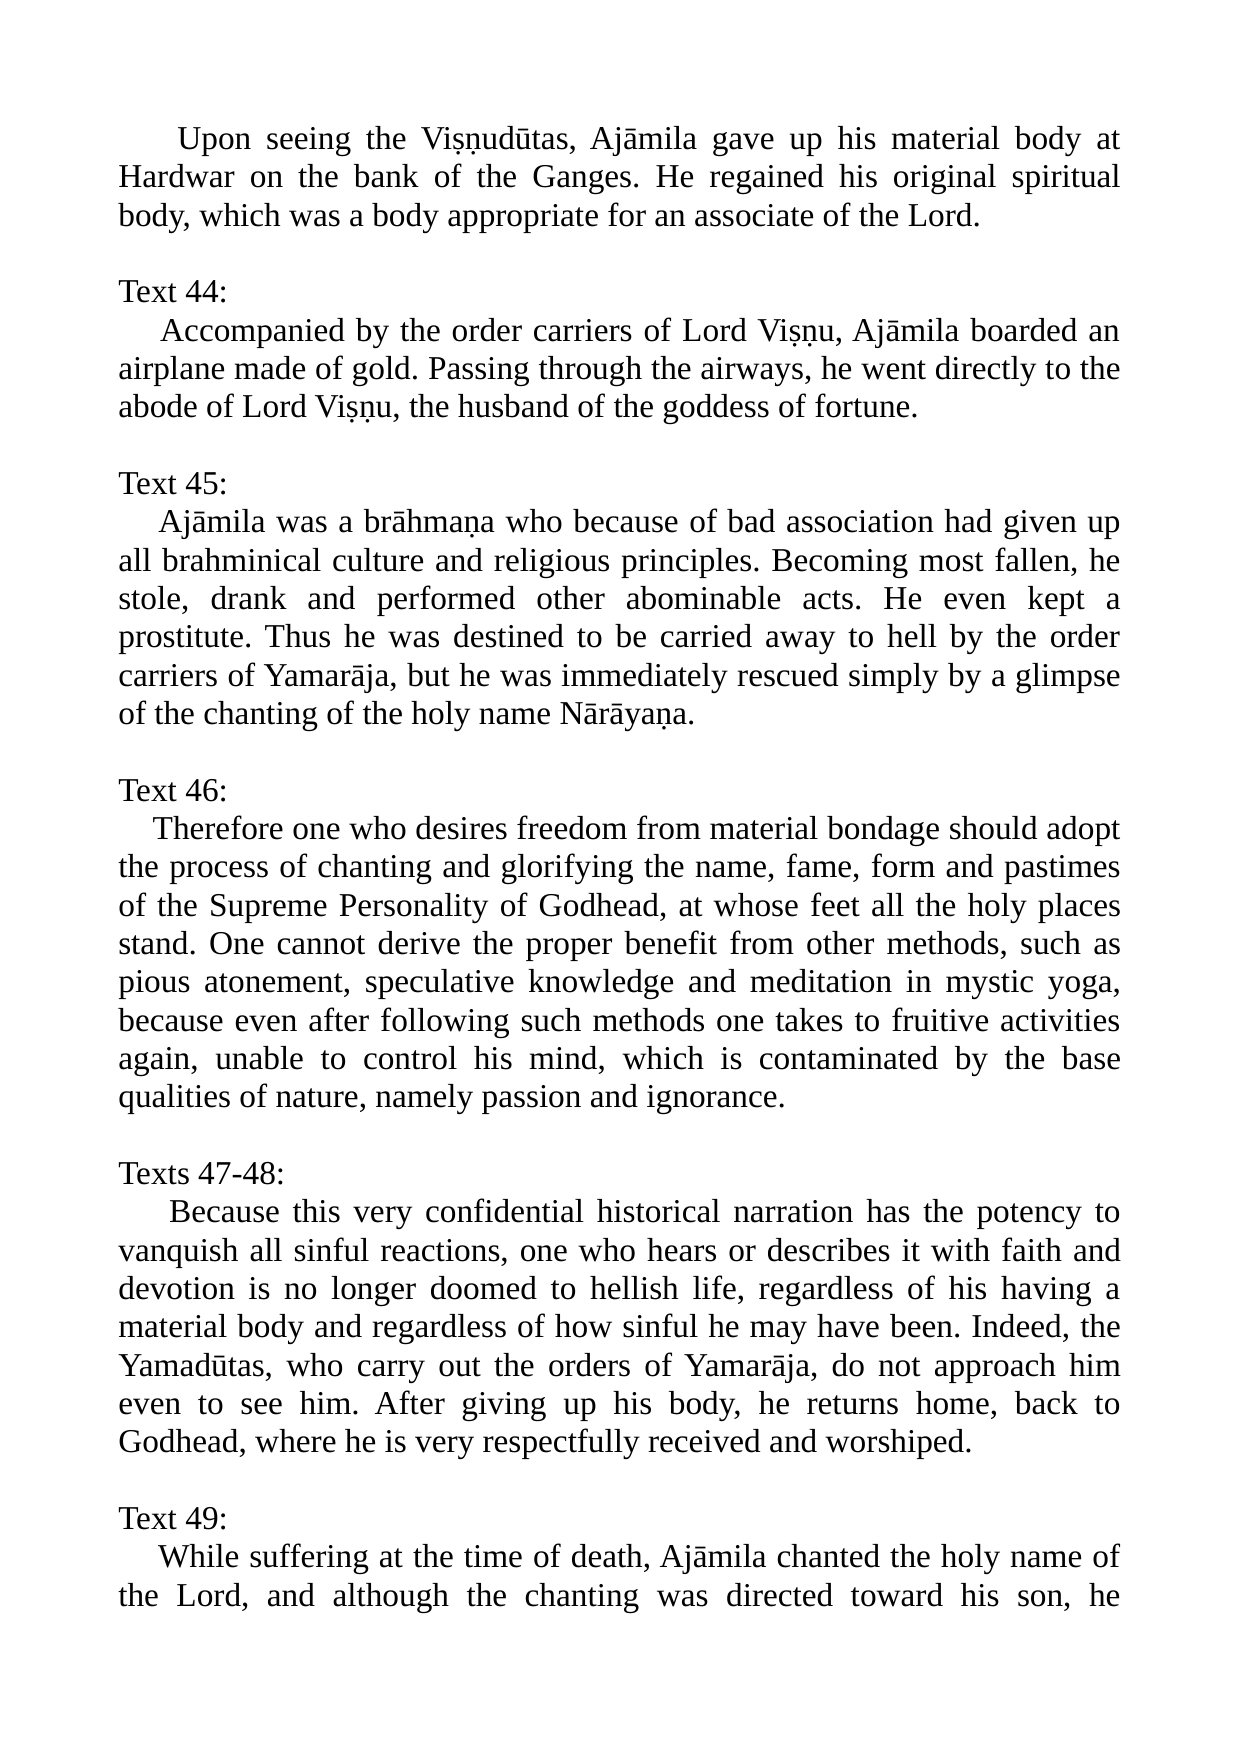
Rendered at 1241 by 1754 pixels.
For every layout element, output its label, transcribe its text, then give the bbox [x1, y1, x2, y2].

text Text 49: [118, 1498, 1122, 1536]
text Accompanied by the order carriers of Lord Viṣṇu, Ajāmila boarded an airplane made of gold. Passing through the airways, he went directly to the abode of Lord Viṣṇu, the husband of the goddess of fortune. [118, 310, 1122, 425]
text Upon seeing the Viṣṇudūtas, Ajāmila gave up his material body at Hardwar on the bank of the Ganges. He regained his original spiritual body, which was a body appropriate for an associate of the Lord. [118, 118, 1122, 233]
text Text 46: [118, 770, 1122, 808]
text While suffering at the time of death, Ajāmila chanted the holy name of the Lord, and although the chanting was directed toward his son, he [118, 1536, 1122, 1613]
text Text 45: [118, 463, 1122, 501]
text Texts 47-48: [118, 1153, 1122, 1191]
text Text 44: [118, 271, 1122, 310]
text Therefore one who desires freedom from material bondage should adopt the process of chanting and glorifying the name, fame, form and pastimes of the Supreme Personality of Godhead, at whose feet all the holy places stand. One cannot derive the proper benefit from other methods, such as pious atonement, speculative knowledge and meditation in mystic yoga, because even after following such methods one takes to fruitive activities again, unable to control his mind, which is contaminated by the base qualities of nature, namely passion and ignorance. [118, 808, 1122, 1115]
text Ajāmila was a brāhmaṇa who because of bad association had given up all brahminical culture and religious principles. Becoming most fallen, he stole, drank and performed other abominable acts. He even kept a prostitute. Thus he was destined to be carried away to hell by the order carriers of Yamarāja, but he was immediately rescued simply by a glimpse of the chanting of the holy name Nārāyaṇa. [118, 501, 1122, 731]
text Because this very confidential historical narration has the potency to vanquish all sinful reactions, one who hears or describes it with faith and devotion is no longer doomed to hellish life, regardless of his having a material body and regardless of how sinful he may have been. Indeed, the Yamadūtas, who carry out the orders of Yamarāja, do not approach him even to see him. After giving up his body, he returns home, back to Godhead, where he is very respectfully received and worshiped. [118, 1191, 1122, 1460]
